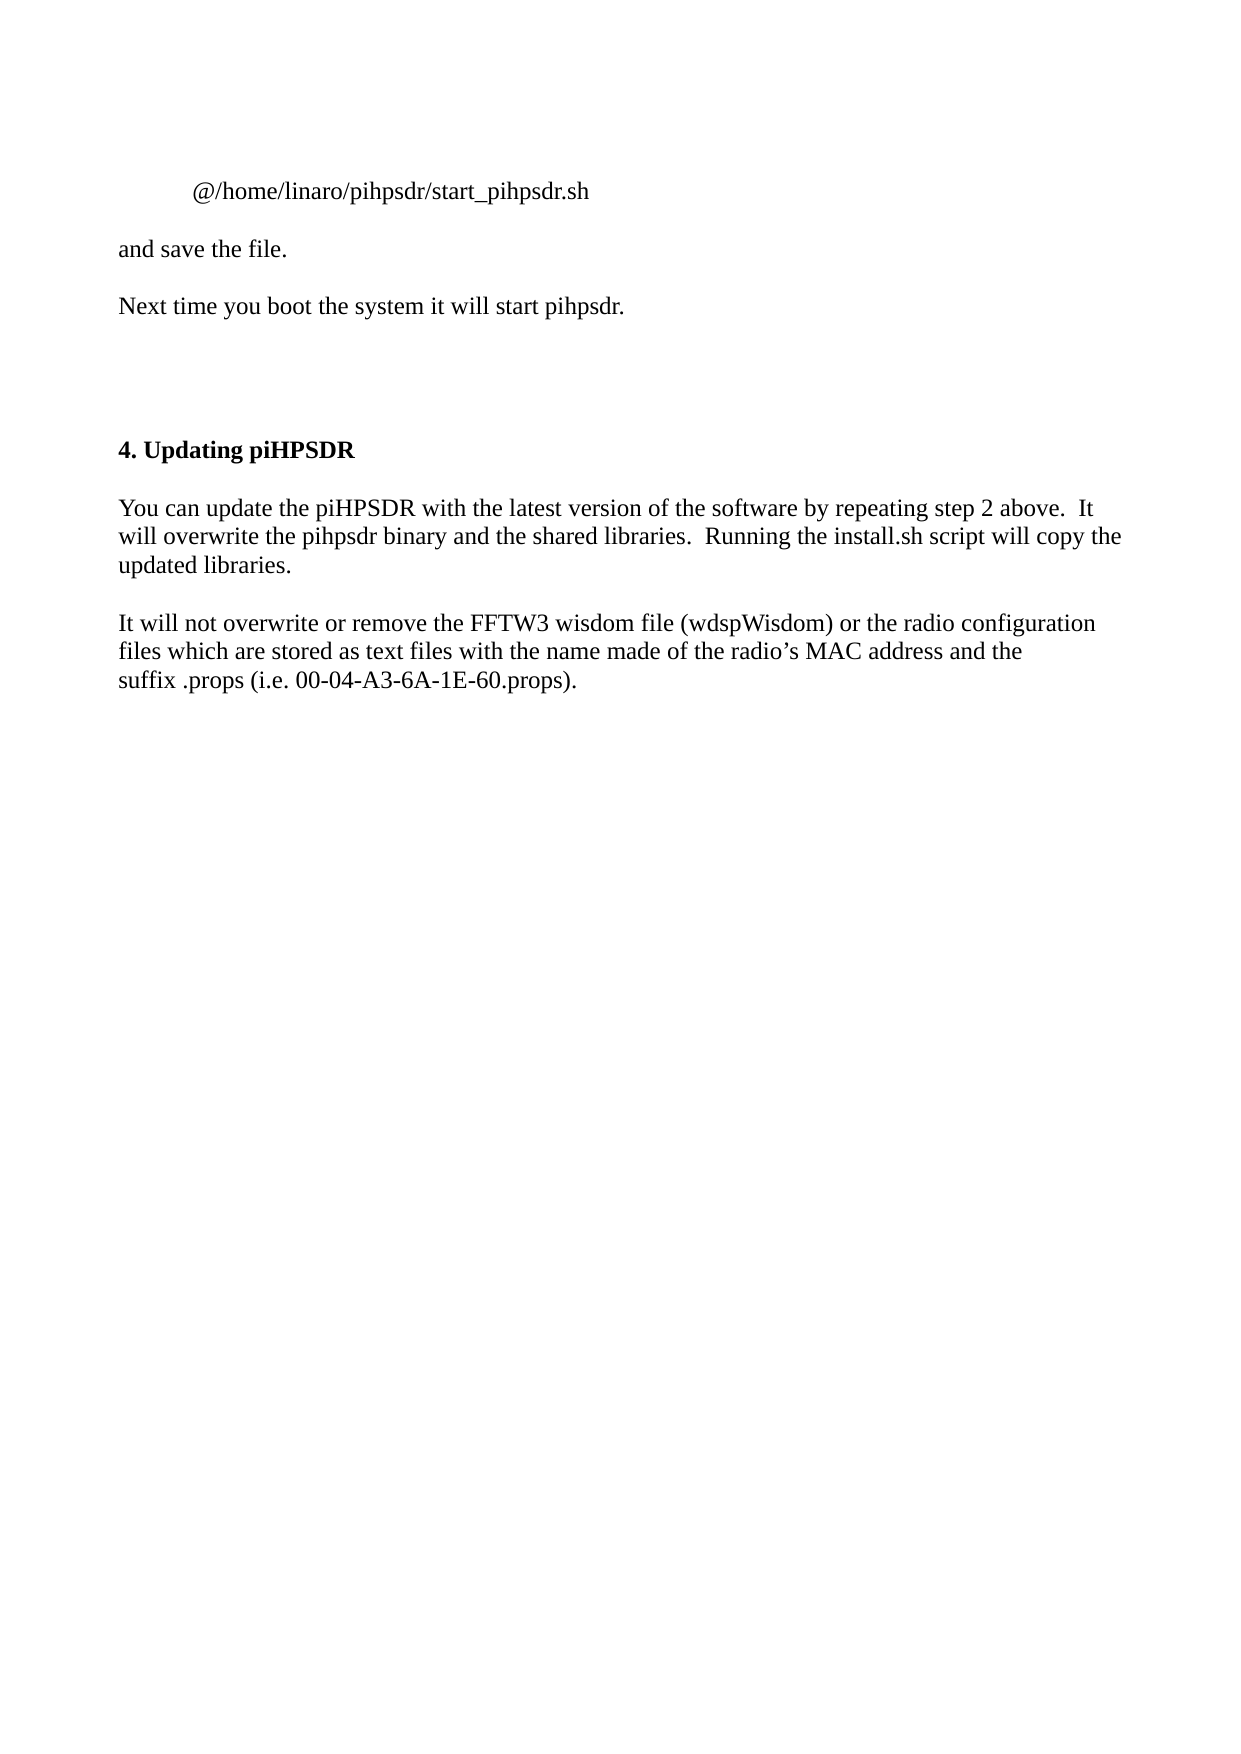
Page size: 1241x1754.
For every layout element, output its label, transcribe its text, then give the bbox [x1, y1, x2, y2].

text @/home/linaro/pihpsdr/start_pihpsdr.sh [192, 176, 1122, 205]
text Next time you boot the system it will start pihpsdr. [118, 291, 1122, 320]
text and save the file. [118, 234, 1122, 263]
text You can update the piHPSDR with the latest version of the software by repeating step 2 above. It will overwrite the pihpsdr binary and the shared libraries. Running the install.sh script will copy the updated libraries. [118, 493, 1122, 579]
text It will not overwrite or remove the FFTW3 wisdom file (wdspWisdom) or the radio configuration files which are stored as text files with the name made of the radio’s MAC address and the suffix .props (i.e. 00-04-A3-6A-1E-60.props). [118, 608, 1122, 694]
text 4. Updating piHPSDR [118, 435, 1122, 464]
